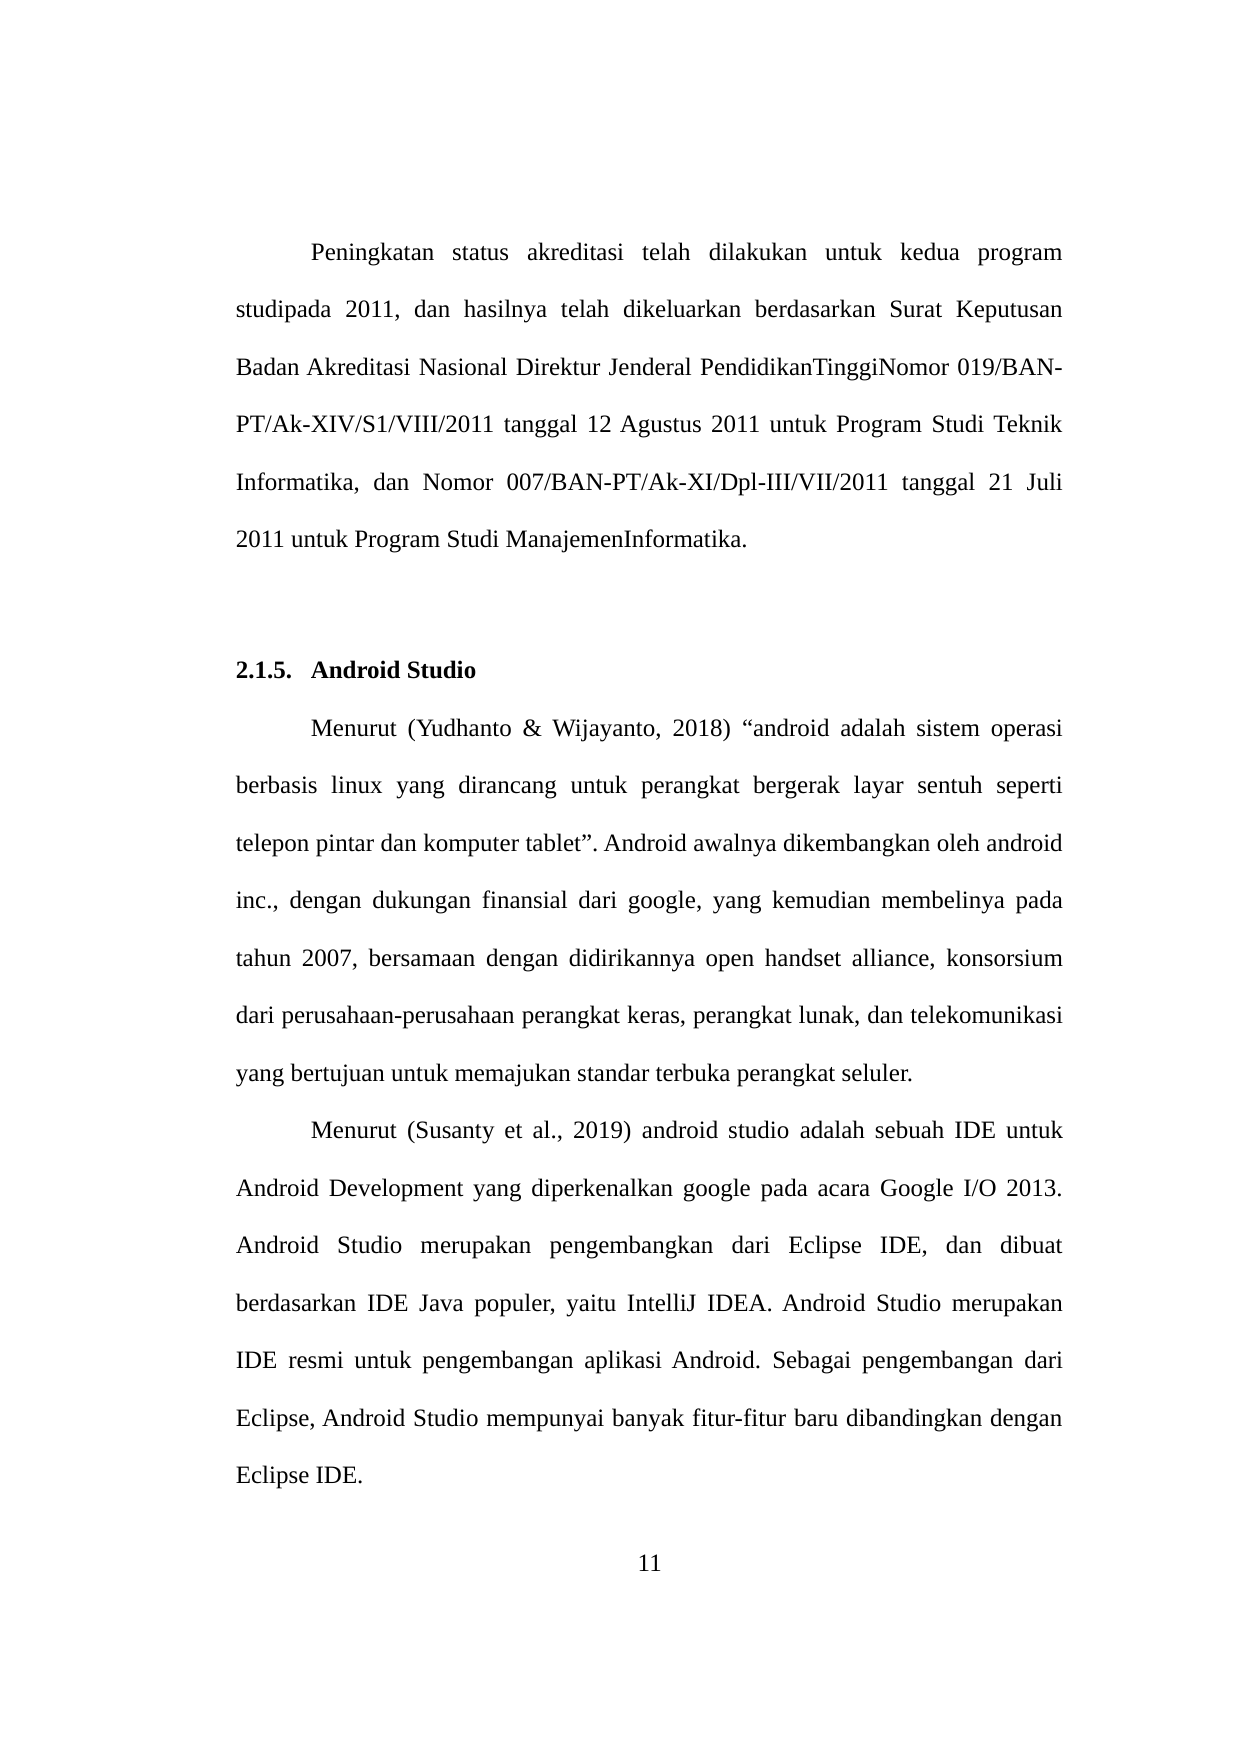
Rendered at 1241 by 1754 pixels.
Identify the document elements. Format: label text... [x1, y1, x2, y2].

text 2.1.5. Android Studio [236, 655, 1063, 684]
text Peningkatan status akreditasi telah dilakukan untuk kedua program studipada 2011, dan hasilnya telah dikeluarkan berdasarkan Surat Keputusan Badan Akreditasi Nasional Direktur Jenderal PendidikanTinggiNomor 019/BAN-PT/Ak-XIV/S1/VIII/2011 tanggal 12 Agustus 2011 untuk Program Studi Teknik Informatika, dan Nomor 007/BAN-PT/Ak-XI/Dpl-III/VII/2011 tanggal 21 Juli 2011 untuk Program Studi ManajemenInformatika. [236, 237, 1063, 553]
text Menurut (Susanty et al., 2019)⁠ android studio adalah sebuah IDE untuk Android Development yang diperkenalkan google pada acara Google I/O 2013. Android Studio merupakan pengembangkan dari Eclipse IDE, dan dibuat berdasarkan IDE Java populer, yaitu IntelliJ IDEA. Android Studio merupakan IDE resmi untuk pengembangan aplikasi Android. Sebagai pengembangan dari Eclipse, Android Studio mempunyai banyak fitur-fitur baru dibandingkan dengan Eclipse IDE. [236, 1115, 1063, 1489]
text Menurut (Yudhanto & Wijayanto, 2018)⁠ “android adalah sistem operasi berbasis linux yang dirancang untuk perangkat bergerak layar sentuh seperti telepon pintar dan komputer tablet”. Android awalnya dikembangkan oleh android inc., dengan dukungan finansial dari google, yang kemudian membelinya pada tahun 2007, bersamaan dengan didirikannya open handset alliance, konsorsium dari perusahaan-perusahaan perangkat keras, perangkat lunak, dan telekomunikasi yang bertujuan untuk memajukan standar terbuka perangkat seluler. [236, 713, 1063, 1086]
